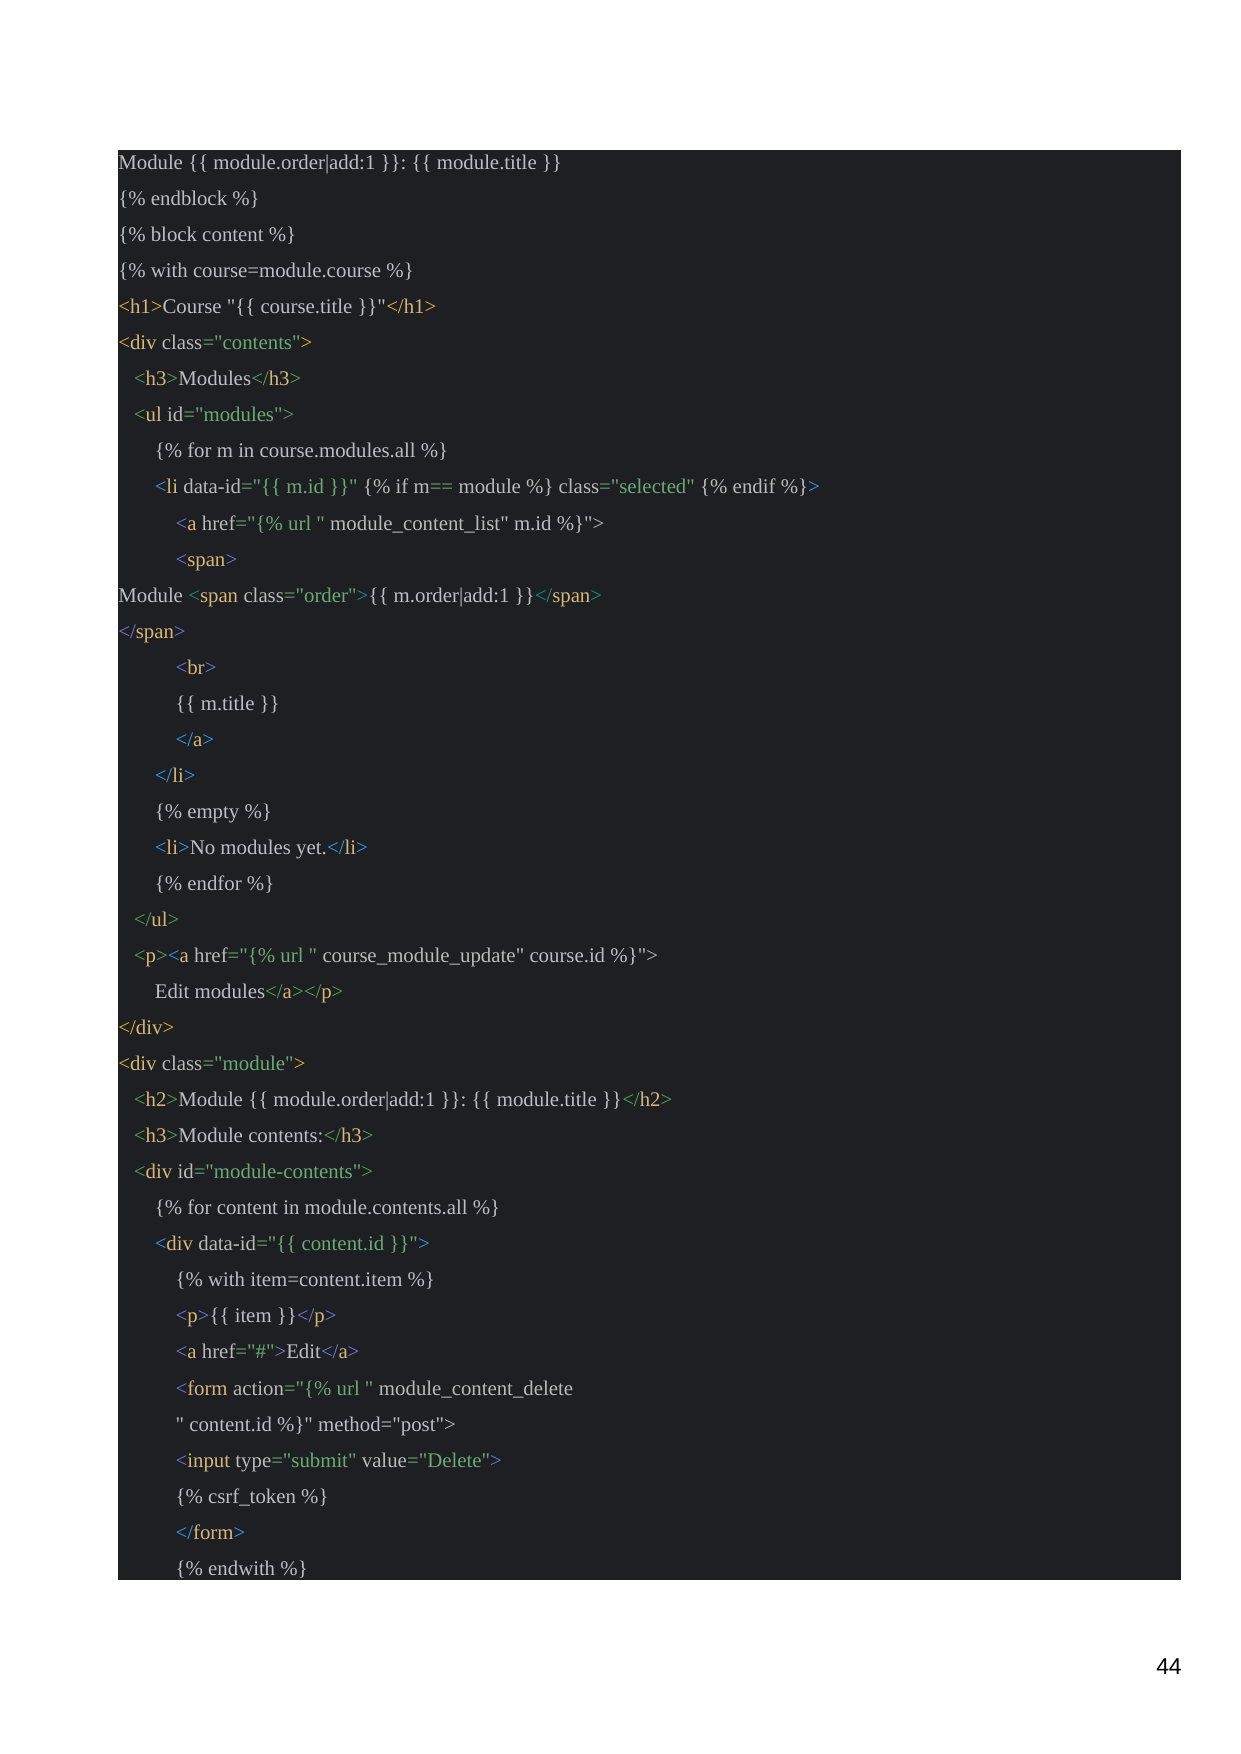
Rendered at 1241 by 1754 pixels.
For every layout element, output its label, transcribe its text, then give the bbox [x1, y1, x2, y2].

text </span> [118, 618, 1181, 643]
text <div class="contents"> [118, 330, 1181, 354]
text </ul> [118, 907, 1181, 931]
text {% with course=module.course %} [118, 258, 1181, 282]
text {% for m in course.modules.all %} [118, 438, 1181, 462]
text <p>{{ item }}</p> [118, 1303, 1181, 1327]
text </a> [118, 727, 1181, 751]
text {% endwith %} [118, 1556, 1181, 1580]
text <span> [118, 546, 1181, 571]
text {% endfor %} [118, 871, 1181, 895]
text {% endblock %} [118, 186, 1181, 210]
text <p><a href="{% url " course_module_update" course.id %}"> [118, 943, 1181, 967]
text </li> [118, 763, 1181, 787]
text {% block content %} [118, 222, 1181, 246]
text {% csrf_token %} [118, 1483, 1181, 1508]
text {% empty %} [118, 799, 1181, 823]
text Module {{ module.order|add:1 }}: {{ module.title }} [118, 150, 1181, 174]
text </form> [118, 1519, 1181, 1544]
text <div class="module"> [118, 1051, 1181, 1075]
text <a href="#">Edit</a> [118, 1339, 1181, 1363]
text <a href="{% url " module_content_list" m.id %}"> [118, 510, 1181, 534]
text <h1>Course "{{ course.title }}"</h1> [118, 294, 1181, 318]
text {% with item=content.item %} [118, 1267, 1181, 1291]
text <h3>Modules</h3> [118, 366, 1181, 390]
text <form action="{% url " module_content_delete [118, 1375, 1181, 1399]
text <li>No modules yet.</li> [118, 835, 1181, 859]
text <h2>Module {{ module.order|add:1 }}: {{ module.title }}</h2> [118, 1087, 1181, 1111]
text <li data-id="{{ m.id }}" {% if m== module %} class="selected" {% endif %}> [118, 474, 1181, 498]
text <div id="module-contents"> [118, 1159, 1181, 1183]
text <div data-id="{{ content.id }}"> [118, 1231, 1181, 1255]
text <h3>Module contents:</h3> [118, 1123, 1181, 1147]
text </div> [118, 1015, 1181, 1039]
text <input type="submit" value="Delete"> [118, 1447, 1181, 1472]
text Edit modules</a></p> [118, 979, 1181, 1003]
text <ul id="modules"> [118, 402, 1181, 426]
text " content.id %}" method="post"> [118, 1411, 1181, 1436]
text Module <span class="order">{{ m.order|add:1 }}</span> [118, 582, 1181, 607]
text {% for content in module.contents.all %} [118, 1195, 1181, 1219]
text {{ m.title }} [118, 691, 1181, 715]
text <br> [118, 654, 1181, 679]
